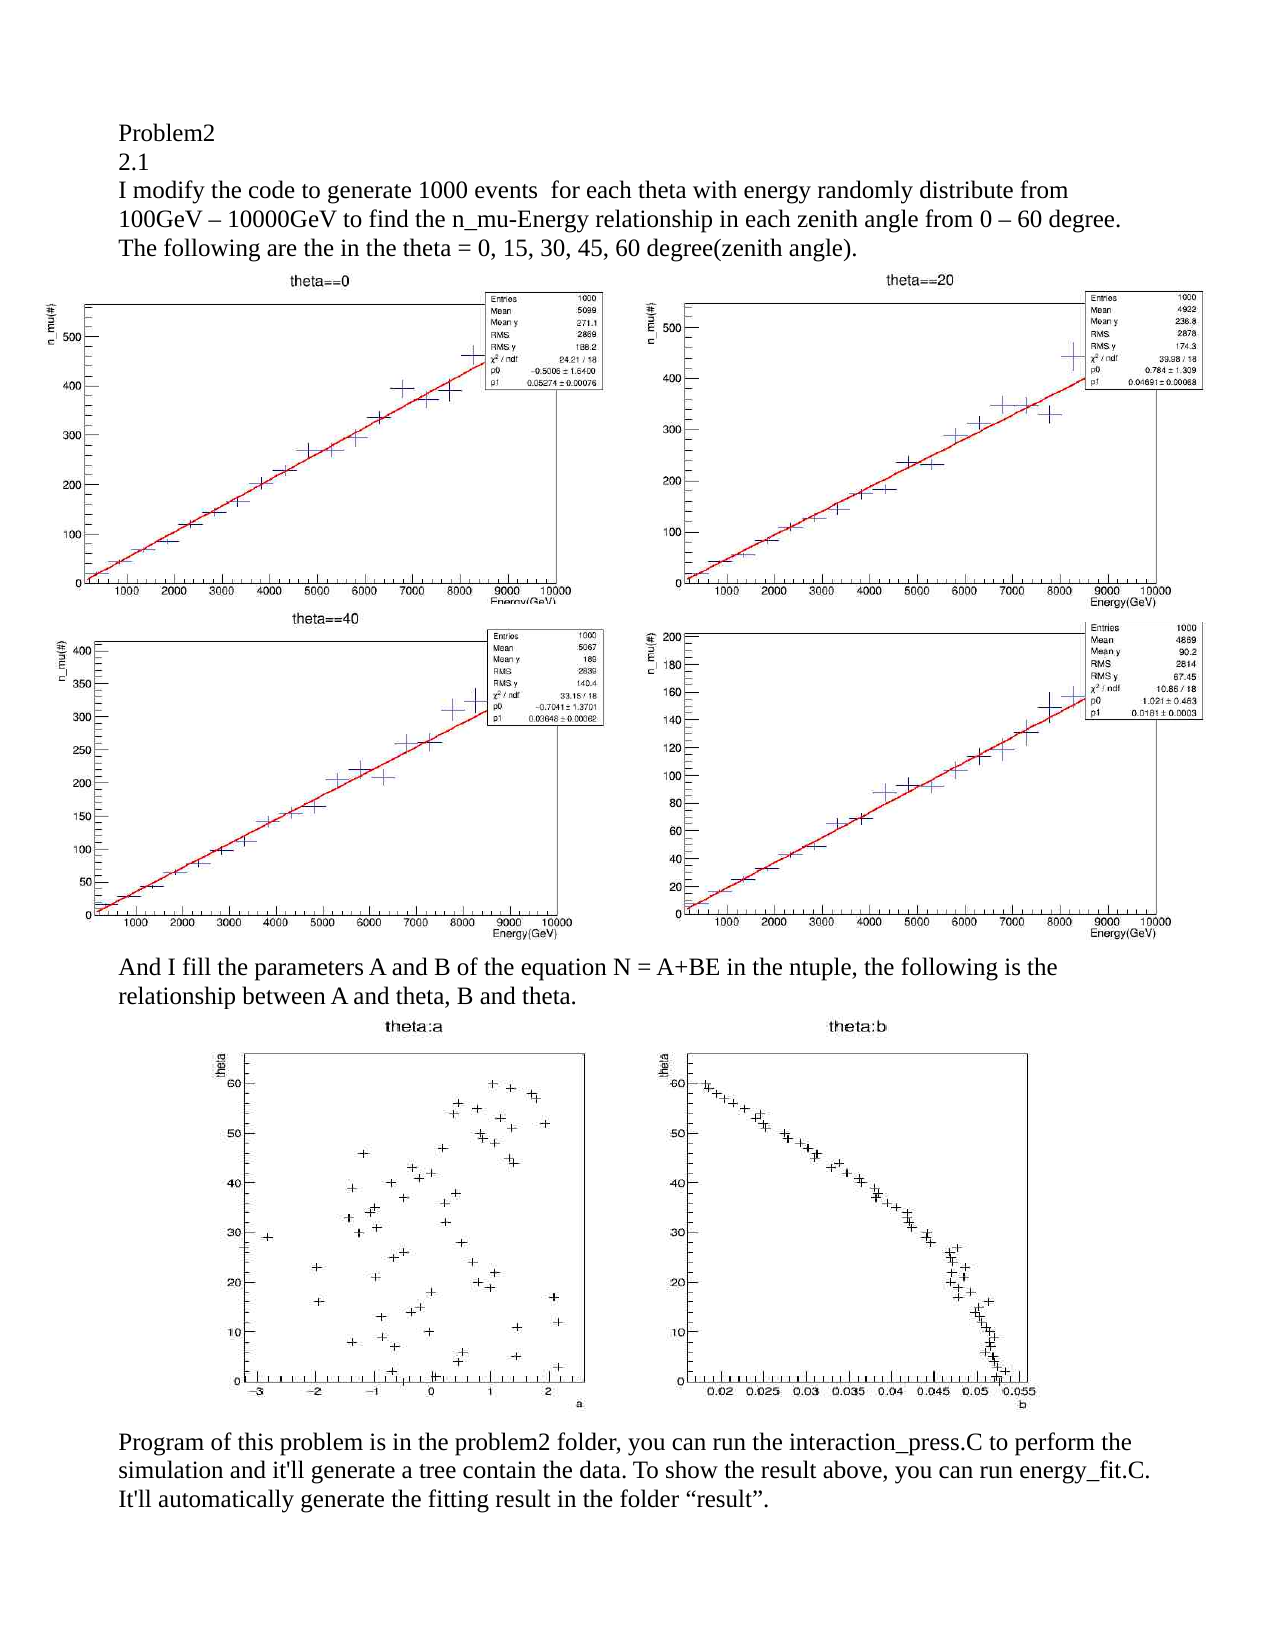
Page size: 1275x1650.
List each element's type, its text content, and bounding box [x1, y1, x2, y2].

text I modify the code to generate 1000 events for each theta with energy randomly distribute from 100GeV – 10000GeV to find the n_mu-Energy relationship in each zenith angle from 0 – 60 degree. The following are the in the theta = 0, 15, 30, 45, 60 degree(zenith angle). [118, 176, 1157, 262]
text And I fill the parameters A and B of the equation N = A+BE in the ntuple, the following is the relationship between A and theta, B and theta. [118, 953, 1157, 1010]
text 2.1 [118, 147, 1157, 176]
text Program of this problem is in the problem2 folder, you can run the interaction_press.C to perform the simulation and it'll generate a tree contain the data. To show the result above, you can run energy_fit.C. It'll automatically generate the fitting result in the folder “result”. [118, 1010, 1157, 1513]
text Problem2 [118, 118, 1157, 147]
picture [194, 1009, 1081, 1427]
picture [20, 265, 1221, 953]
